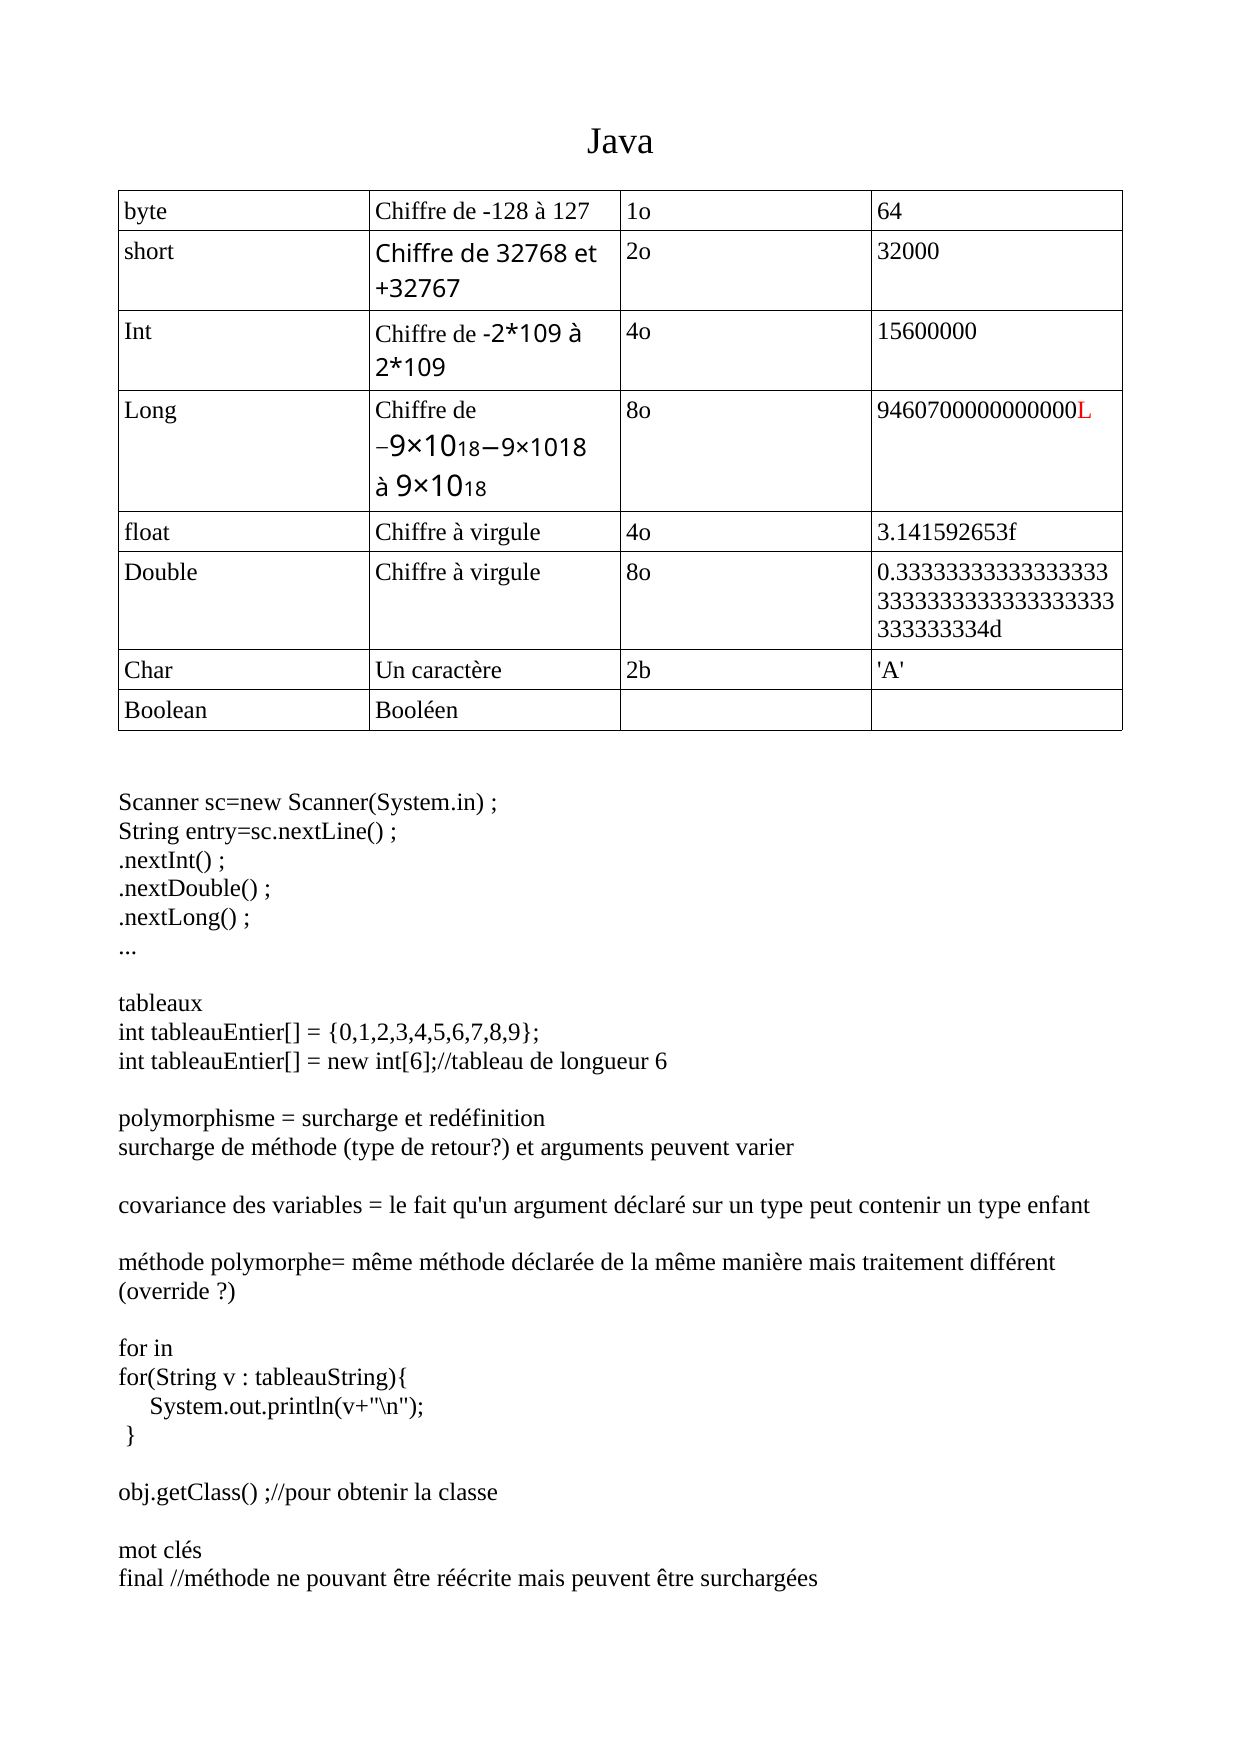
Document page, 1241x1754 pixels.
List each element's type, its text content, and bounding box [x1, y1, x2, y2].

table_cell Int [119, 311, 369, 390]
table_header 1o [621, 191, 871, 230]
text surcharge de méthode (type de retour?) et arguments peuvent varier [118, 1132, 1122, 1161]
table_cell 32000 [872, 231, 1122, 310]
text int tableauEntier[] = new int[6];//tableau de longueur 6 [118, 1046, 1122, 1075]
table_cell [872, 690, 1122, 729]
table_header Chiffre de -128 à 127 [370, 191, 620, 230]
table_cell Chiffre de -2*109 à 2*109 [370, 311, 620, 390]
table_cell 3.141592653f [872, 512, 1122, 551]
text .nextDouble() ; [118, 873, 1122, 902]
table_cell Booléen [370, 690, 620, 729]
table_cell Chiffre de 32768 et +32767 [370, 231, 620, 310]
table_cell float [119, 512, 369, 551]
table_header 64 [872, 191, 1122, 230]
text Java [118, 118, 1122, 161]
table_cell Un caractère [370, 650, 620, 689]
text System.out.println(v+"\n"); [118, 1391, 1122, 1420]
table_cell short [119, 231, 369, 310]
text } [118, 1420, 1122, 1448]
table_cell 8o [621, 391, 871, 511]
text .nextLong() ; [118, 902, 1122, 931]
table_cell Double [119, 552, 369, 649]
table_cell [621, 690, 871, 729]
table_cell Chiffre de −9×1018−9×1018 à 9×1018 [370, 391, 620, 511]
table_cell Long [119, 391, 369, 511]
table_cell 'A' [872, 650, 1122, 689]
table_cell Chiffre à virgule [370, 552, 620, 649]
table_cell 2b [621, 650, 871, 689]
table_cell 8o [621, 552, 871, 649]
text obj.getClass() ;//pour obtenir la classe [118, 1477, 1122, 1506]
table_cell 4o [621, 311, 871, 390]
text Scanner sc=new Scanner(System.in) ; [118, 787, 1122, 816]
text for(String v : tableauString){ [118, 1362, 1122, 1391]
table_header byte [119, 191, 369, 230]
text tableaux [118, 988, 1122, 1017]
text String entry=sc.nextLine() ; [118, 816, 1122, 845]
table_cell Char [119, 650, 369, 689]
text covariance des variables = le fait qu'un argument déclaré sur un type peut contenir un type enfant [118, 1190, 1122, 1218]
text final //méthode ne pouvant être réécrite mais peuvent être surchargées [118, 1563, 1122, 1592]
text polymorphisme = surcharge et redéfinition [118, 1103, 1122, 1132]
text for in [118, 1333, 1122, 1362]
table_cell 15600000 [872, 311, 1122, 390]
text méthode polymorphe= même méthode déclarée de la même manière mais traitement différent (override ?) [118, 1247, 1122, 1305]
text mot clés [118, 1535, 1122, 1563]
text .nextInt() ; [118, 845, 1122, 873]
text int tableauEntier[] = {0,1,2,3,4,5,6,7,8,9}; [118, 1017, 1122, 1046]
table_cell 2o [621, 231, 871, 310]
table_cell 0.333333333333333333333333333333333333333333334d [872, 552, 1122, 649]
table_cell 4o [621, 512, 871, 551]
table_cell Boolean [119, 690, 369, 729]
text ... [118, 931, 1122, 960]
table_cell 9460700000000000L [872, 391, 1122, 511]
table_cell Chiffre à virgule [370, 512, 620, 551]
